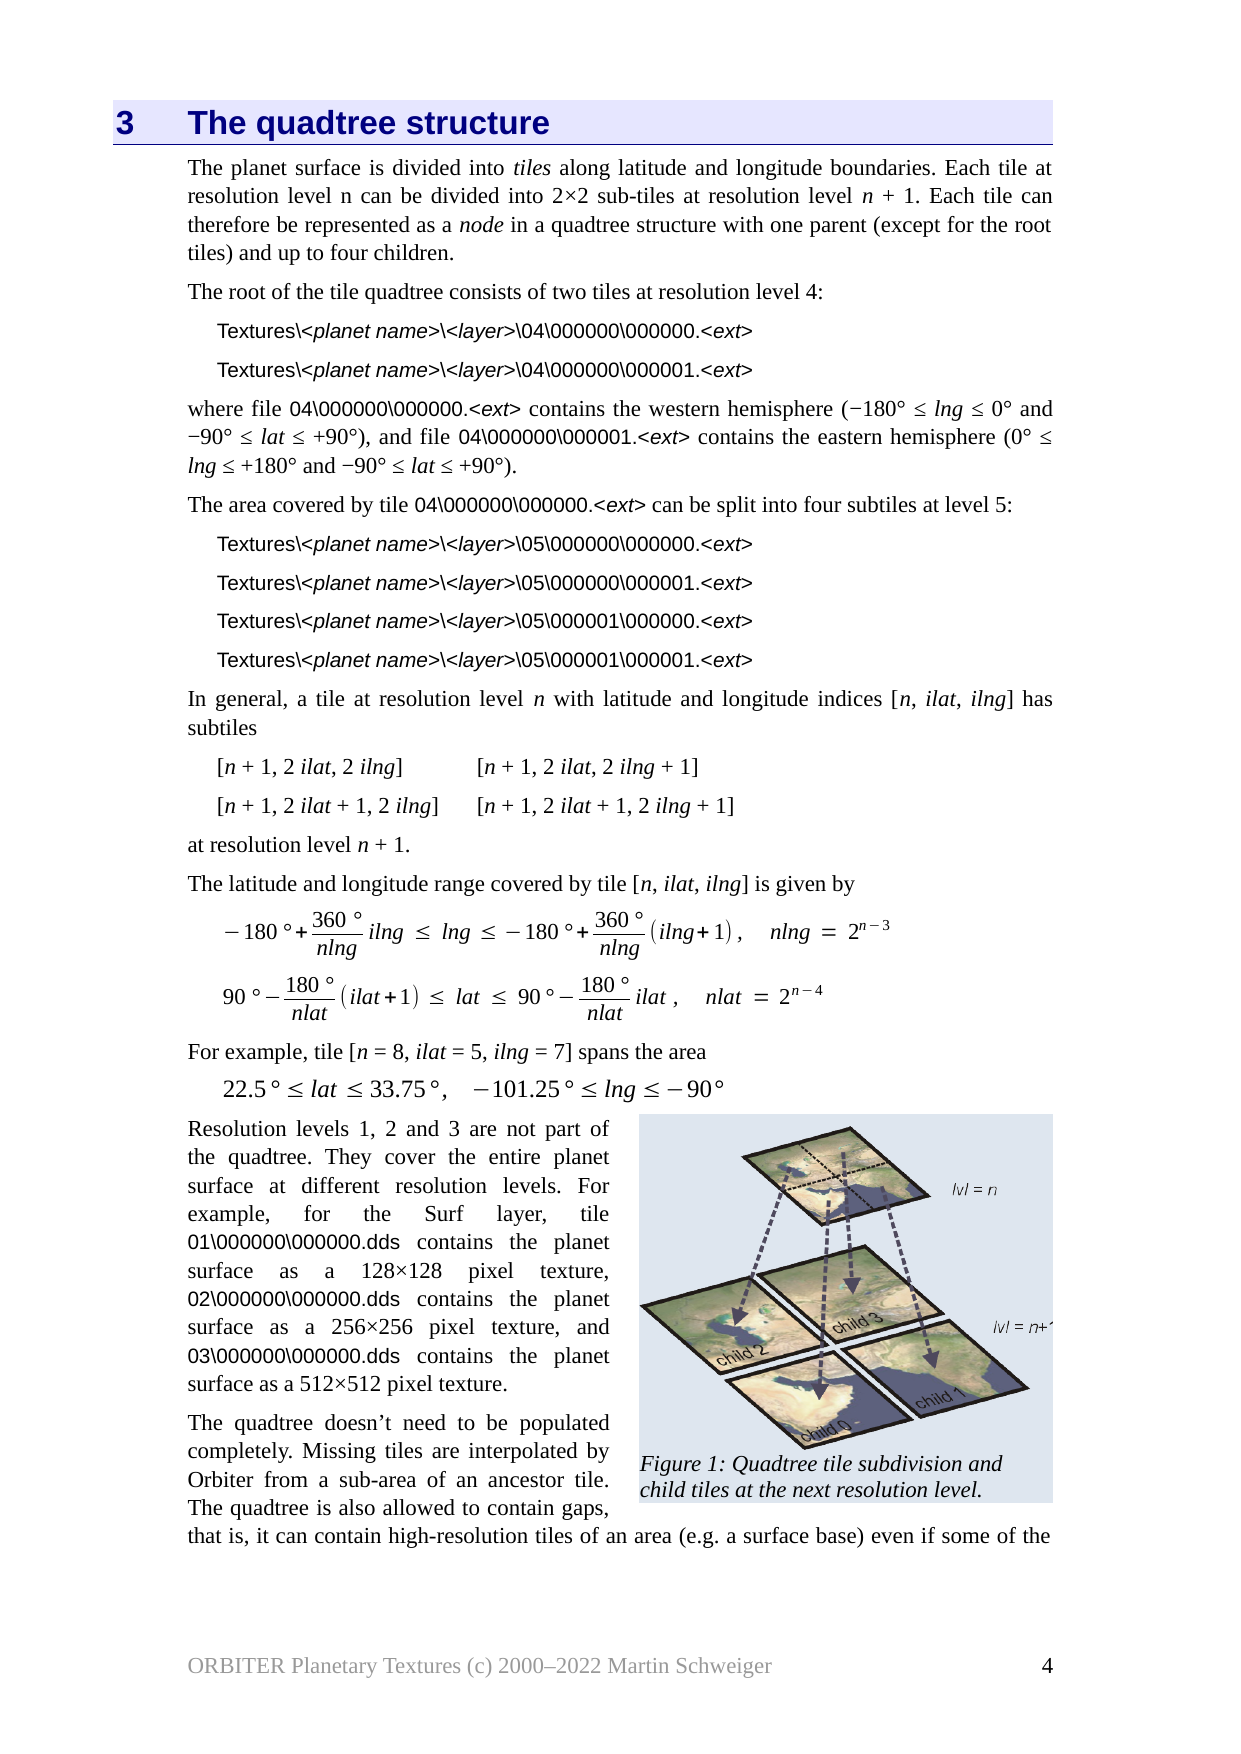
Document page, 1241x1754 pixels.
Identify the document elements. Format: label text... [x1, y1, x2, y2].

text In general, a tile at resolution level n with latitude and longitude indices [n, ilat, ilng] has subtiles [187, 684, 1053, 741]
text [n + 1, 2 ilat + 1, 2 ilng] [n + 1, 2 ilat + 1, 2 ilng + 1] [217, 790, 1053, 819]
text Textures\<planet name>\<layer>\05\000001\000001.<ext> [217, 645, 1053, 673]
picture [639, 1126, 1053, 1450]
text Figure 1: Quadtree tile subdivision and child tiles at the next resolution level. [639, 1450, 1053, 1503]
text Textures\<planet name>\<layer>\05\000000\000001.<ext> [217, 567, 1053, 596]
text Resolution levels 1, 2 and 3 are not part of the quadtree. They cover the entire planet surface at different resolution levels. For example, for the Surf layer, tile 01\000000\000000.dds contains the planet surface as a 128×128 pixel texture, 02\000000\000000.dds contains the planet surface as a 256×256 pixel texture, and 03\000000\000000.dds contains the planet surface as a 512×512 pixel texture. [187, 1114, 639, 1397]
text For example, tile [n = 8, ilat = 5, ilng = 7] spans the area [187, 1037, 1053, 1065]
text [n + 1, 2 ilat, 2 ilng] [n + 1, 2 ilat, 2 ilng + 1] [217, 751, 1053, 780]
text Textures\<planet name>\<layer>\04\000000\000001.<ext> [217, 355, 1053, 383]
text Textures\<planet name>\<layer>\05\000000\000000.<ext> [217, 528, 1053, 557]
text The latitude and longitude range covered by tile [n, ilat, ilng] is given by [187, 868, 1053, 897]
text The planet surface is divided into tiles along latitude and longitude boundaries. Each tile at resolution level n can be divided into 2×2 sub-tiles at resolution level n + 1. Each tile can therefore be represented as a node in a quadtree structure with one parent (except for the root tiles) and up to four children. [187, 153, 1053, 266]
text Textures\<planet name>\<layer>\04\000000\000000.<ext> [217, 316, 1053, 344]
text where file 04\000000\000000.<ext> contains the western hemisphere (−180° ≤ lng ≤ 0° and −90° ≤ lat ≤ +90°), and file 04\000000\000001.<ext> contains the eastern hemisphere (0° ≤ lng ≤ +180° and −90° ≤ lat ≤ +90°). [187, 394, 1053, 479]
text The area covered by tile 04\000000\000000.<ext> can be split into four subtiles at level 5: [187, 489, 1053, 518]
text Textures\<planet name>\<layer>\05\000001\000000.<ext> [217, 606, 1053, 634]
text The quadtree doesn’t need to be populated completely. Missing tiles are interpolated by Orbiter from a sub-area of an ancestor tile. The quadtree is also allowed to contain gaps, that is, it can contain high-resolution tiles of an area (e.g. a surface base) even if some of the [187, 1408, 1053, 1549]
subtitle The quadtree structure [113, 100, 1053, 144]
text at resolution level n + 1. [187, 829, 1053, 858]
text The root of the tile quadtree consists of two tiles at resolution level 4: [187, 277, 1053, 305]
